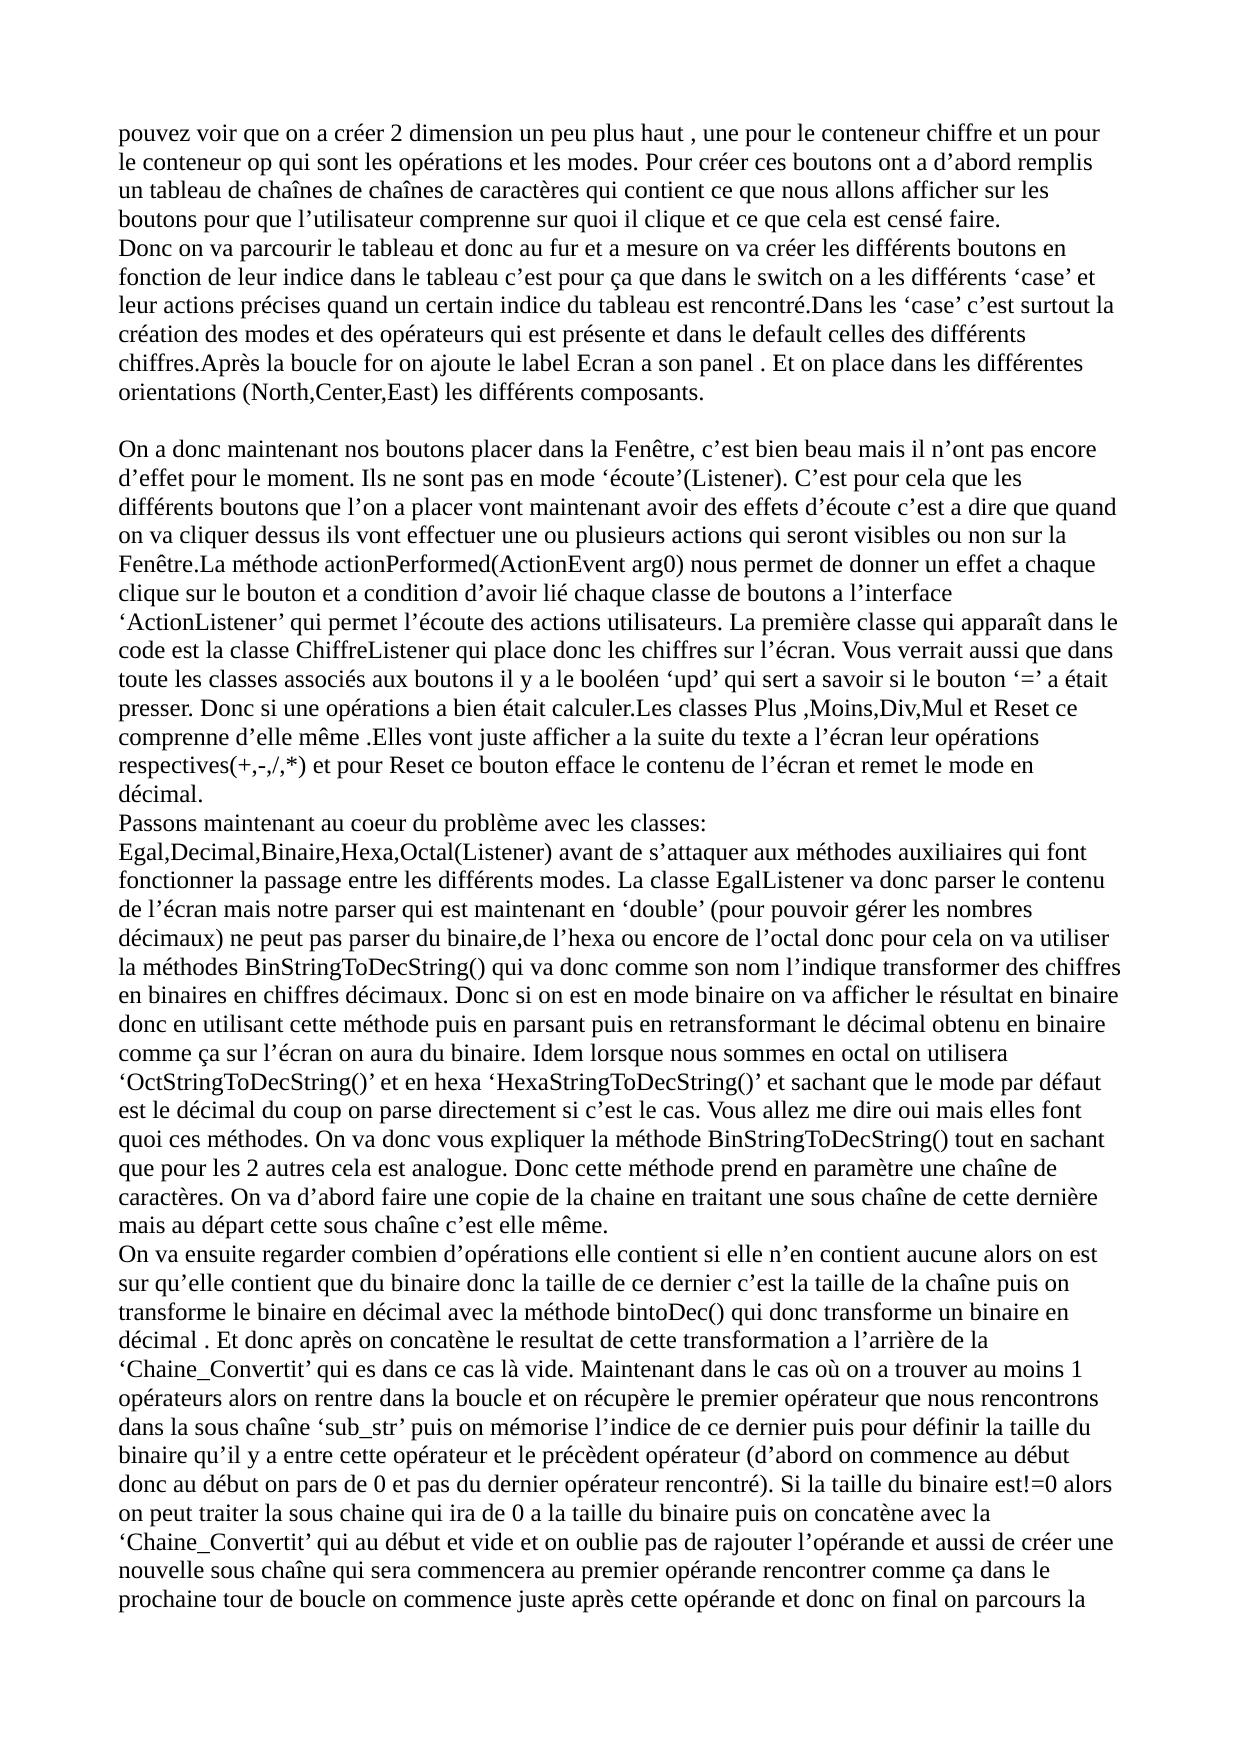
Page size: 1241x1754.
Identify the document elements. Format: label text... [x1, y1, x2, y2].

text Egal,Decimal,Binaire,Hexa,Octal(Listener) avant de s’attaquer aux méthodes auxiliaires qui font fonctionner la passage entre les différents modes. La classe EgalListener va donc parser le contenu de l’écran mais notre parser qui est maintenant en ‘double’ (pour pouvoir gérer les nombres décimaux) ne peut pas parser du binaire,de l’hexa ou encore de l’octal donc pour cela on va utiliser la méthodes BinStringToDecString() qui va donc comme son nom l’indique transformer des chiffres en binaires en chiffres décimaux. Donc si on est en mode binaire on va afficher le résultat en binaire donc en utilisant cette méthode puis en parsant puis en retransformant le décimal obtenu en binaire comme ça sur l’écran on aura du binaire. Idem lorsque nous sommes en octal on utilisera ‘OctStringToDecString()’ et en hexa ‘HexaStringToDecString()’ et sachant que le mode par défaut est le décimal du coup on parse directement si c’est le cas. Vous allez me dire oui mais elles font quoi ces méthodes. On va donc vous expliquer la méthode BinStringToDecString() tout en sachant que pour les 2 autres cela est analogue. Donc cette méthode prend en paramètre une chaîne de caractères. On va d’abord faire une copie de la chaine en traitant une sous chaîne de cette dernière mais au départ cette sous chaîne c’est elle même. [118, 837, 1122, 1239]
text On a donc maintenant nos boutons placer dans la Fenêtre, c’est bien beau mais il n’ont pas encore d’effet pour le moment. Ils ne sont pas en mode ‘écoute’(Listener). C’est pour cela que les différents boutons que l’on a placer vont maintenant avoir des effets d’écoute c’est a dire que quand on va cliquer dessus ils vont effectuer une ou plusieurs actions qui seront visibles ou non sur la Fenêtre.La méthode actionPerformed(ActionEvent arg0) nous permet de donner un effet a chaque clique sur le bouton et a condition d’avoir lié chaque classe de boutons a l’interface ‘ActionListener’ qui permet l’écoute des actions utilisateurs. La première classe qui apparaît dans le code est la classe ChiffreListener qui place donc les chiffres sur l’écran. Vous verrait aussi que dans toute les classes associés aux boutons il y a le booléen ‘upd’ qui sert a savoir si le bouton ‘=’ a était presser. Donc si une opérations a bien était calculer.Les classes Plus ,Moins,Div,Mul et Reset ce comprenne d’elle même .Elles vont juste afficher a la suite du texte a l’écran leur opérations respectives(+,-,/,*) et pour Reset ce bouton efface le contenu de l’écran et remet le mode en décimal. [118, 434, 1122, 808]
text Passons maintenant au coeur du problème avec les classes: [118, 808, 1122, 837]
text On va ensuite regarder combien d’opérations elle contient si elle n’en contient aucune alors on est sur qu’elle contient que du binaire donc la taille de ce dernier c’est la taille de la chaîne puis on transforme le binaire en décimal avec la méthode bintoDec() qui donc transforme un binaire en décimal . Et donc après on concatène le resultat de cette transformation a l’arrière de la ‘Chaine_Convertit’ qui es dans ce cas là vide. Maintenant dans le cas où on a trouver au moins 1 opérateurs alors on rentre dans la boucle et on récupère le premier opérateur que nous rencontrons dans la sous chaîne ‘sub_str’ puis on mémorise l’indice de ce dernier puis pour définir la taille du binaire qu’il y a entre cette opérateur et le précèdent opérateur (d’abord on commence au début donc au début on pars de 0 et pas du dernier opérateur rencontré). Si la taille du binaire est!=0 alors on peut traiter la sous chaine qui ira de 0 a la taille du binaire puis on concatène avec la ‘Chaine_Convertit’ qui au début et vide et on oublie pas de rajouter l’opérande et aussi de créer une nouvelle sous chaîne qui sera commencera au premier opérande rencontrer comme ça dans le prochaine tour de boucle on commence juste après cette opérande et donc on final on parcours la [118, 1239, 1122, 1613]
text pouvez voir que on a créer 2 dimension un peu plus haut , une pour le conteneur chiffre et un pour le conteneur op qui sont les opérations et les modes. Pour créer ces boutons ont a d’abord remplis un tableau de chaînes de chaînes de caractères qui contient ce que nous allons afficher sur les boutons pour que l’utilisateur comprenne sur quoi il clique et ce que cela est censé faire. [118, 118, 1122, 233]
text Donc on va parcourir le tableau et donc au fur et a mesure on va créer les différents boutons en fonction de leur indice dans le tableau c’est pour ça que dans le switch on a les différents ‘case’ et leur actions précises quand un certain indice du tableau est rencontré.Dans les ‘case’ c’est surtout la création des modes et des opérateurs qui est présente et dans le default celles des différents chiffres.Après la boucle for on ajoute le label Ecran a son panel . Et on place dans les différentes orientations (North,Center,East) les différents composants. [118, 233, 1122, 406]
